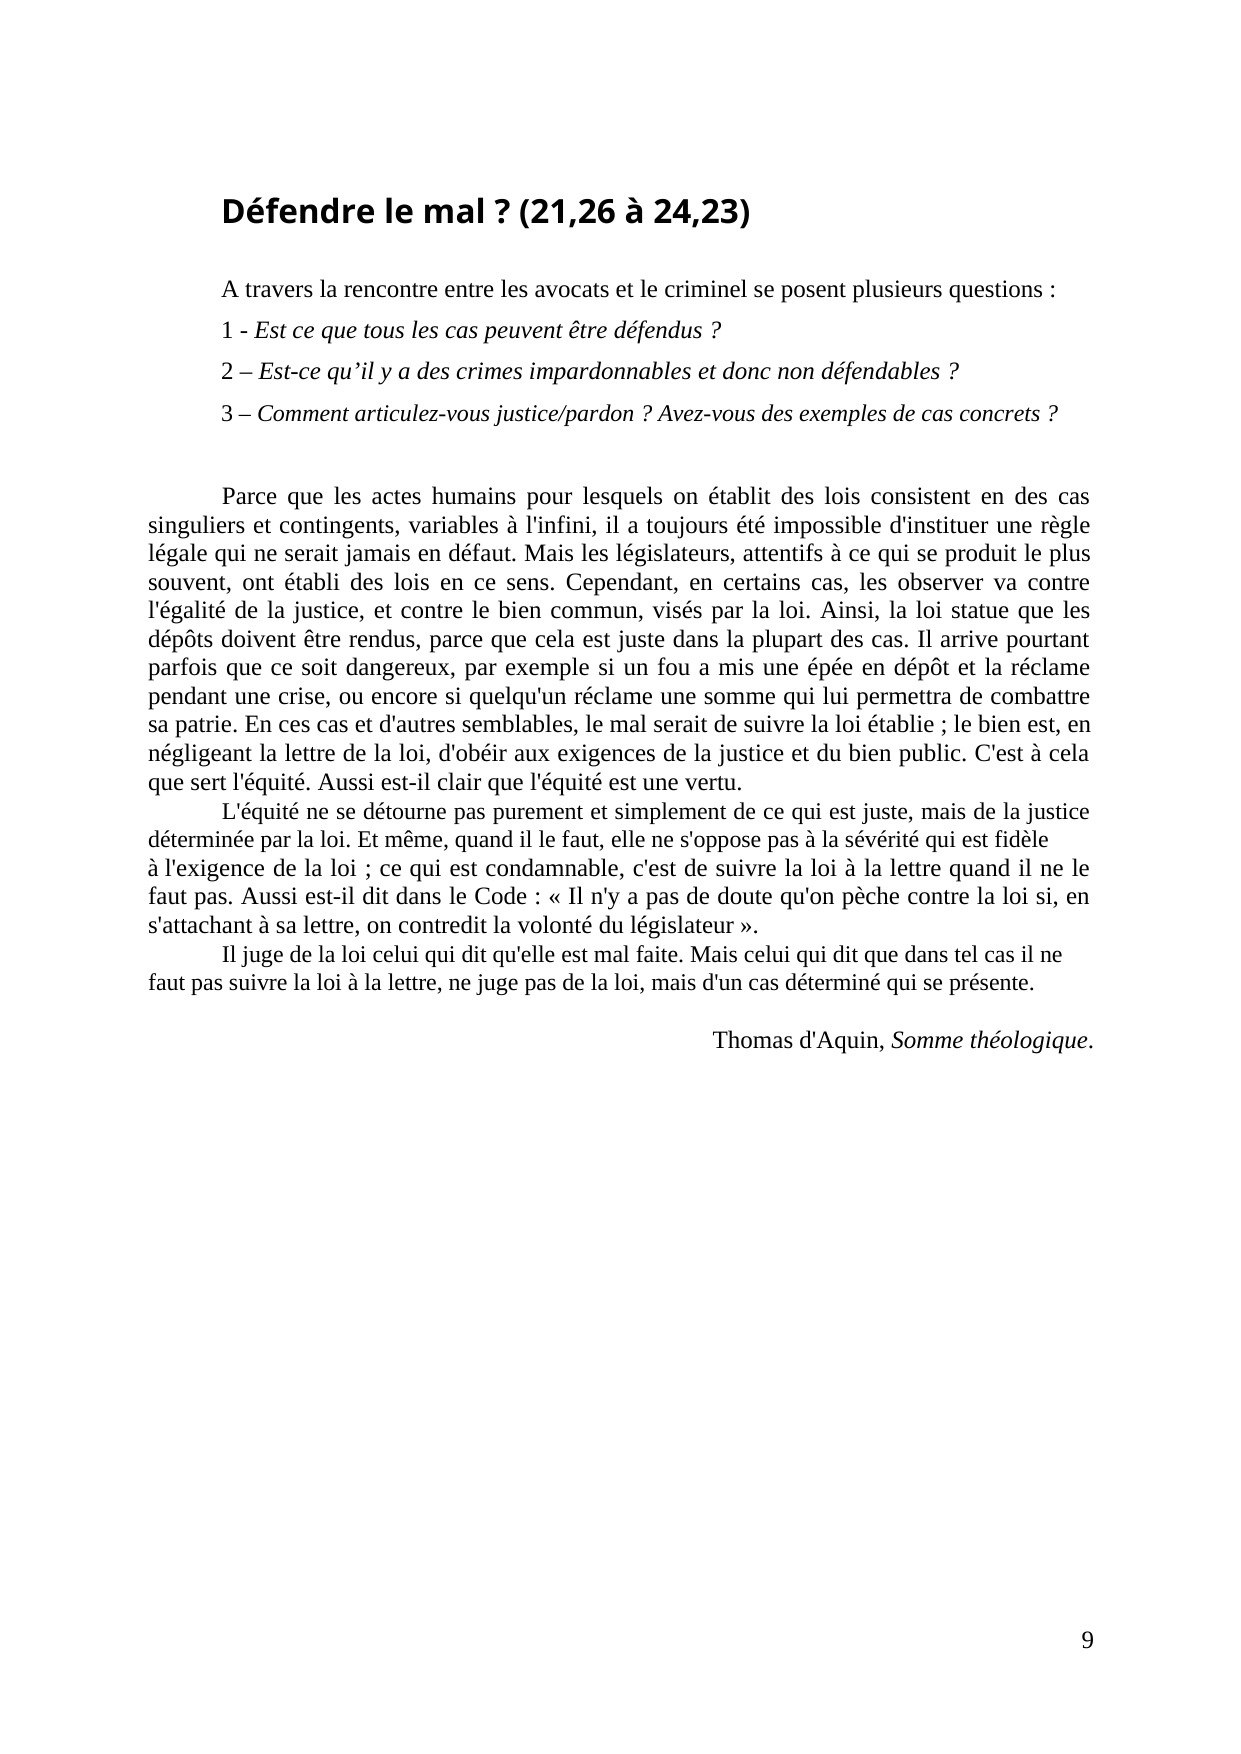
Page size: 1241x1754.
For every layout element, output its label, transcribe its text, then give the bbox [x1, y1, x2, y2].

text Défendre le mal ? (21,26 à 24,23) [221, 188, 1094, 233]
text 2 – Est-ce qu’il y a des crimes impardonnables et donc non défendables ? [221, 356, 1094, 385]
text 9 [147, 1625, 1094, 1653]
list l'exigence de la loi ; ce qui est condamnable, c'est de suivre la loi à la lettre quand il ne le faut pas. Aussi est-il dit dans le Code : « Il n'y a pas de doute qu'on pèche contre la loi si, en s'attachant à sa lettre, on contredit la volonté du législateur ». [147, 854, 1092, 938]
text Thomas d'Aquin, Somme théologique. [147, 1025, 1094, 1053]
text 1 - Est ce que tous les cas peuvent être défendus ? [221, 315, 1094, 344]
text L'équité ne se détourne pas purement et simplement de ce qui est juste, mais de la justice déterminée par la loi. Et même, quand il le faut, elle ne s'oppose pas à la sévérité qui est fidèle [148, 797, 1092, 853]
text Il juge de la loi celui qui dit qu'elle est mal faite. Mais celui qui dit que dans tel cas il ne faut pas suivre la loi à la lettre, ne juge pas de la loi, mais d'un cas déterminé qui se présente. [148, 940, 1092, 996]
text A travers la rencontre entre les avocats et le criminel se posent plusieurs questions : [221, 274, 1094, 303]
text Parce que les actes humains pour lesquels on établit des lois consistent en des cas singuliers et contingents, variables à l'infini, il a toujours été impossible d'instituer une règle légale qui ne serait jamais en défaut. Mais les législateurs, attentifs à ce qui se produit le plus souvent, ont établi des lois en ce sens. Cependant, en certains cas, les observer va contre l'égalité de la justice, et contre le bien commun, visés par la loi. Ainsi, la loi statue que les dépôts doivent être rendus, parce que cela est juste dans la plupart des cas. Il arrive pourtant parfois que ce soit dangereux, par exemple si un fou a mis une épée en dépôt et la réclame pendant une crise, ou encore si quelqu'un réclame une somme qui lui permettra de combattre sa patrie. En ces cas et d'autres semblables, le mal serait de suivre la loi établie ; le bien est, en négligeant la lettre de la loi, d'obéir aux exigences de la justice et du bien public. C'est à cela que sert l'équité. Aussi est-il clair que l'équité est une vertu. [148, 482, 1092, 795]
text 3 – Comment articulez-vous justice/pardon ? Avez-vous des exemples de cas concrets ? [221, 399, 1094, 427]
